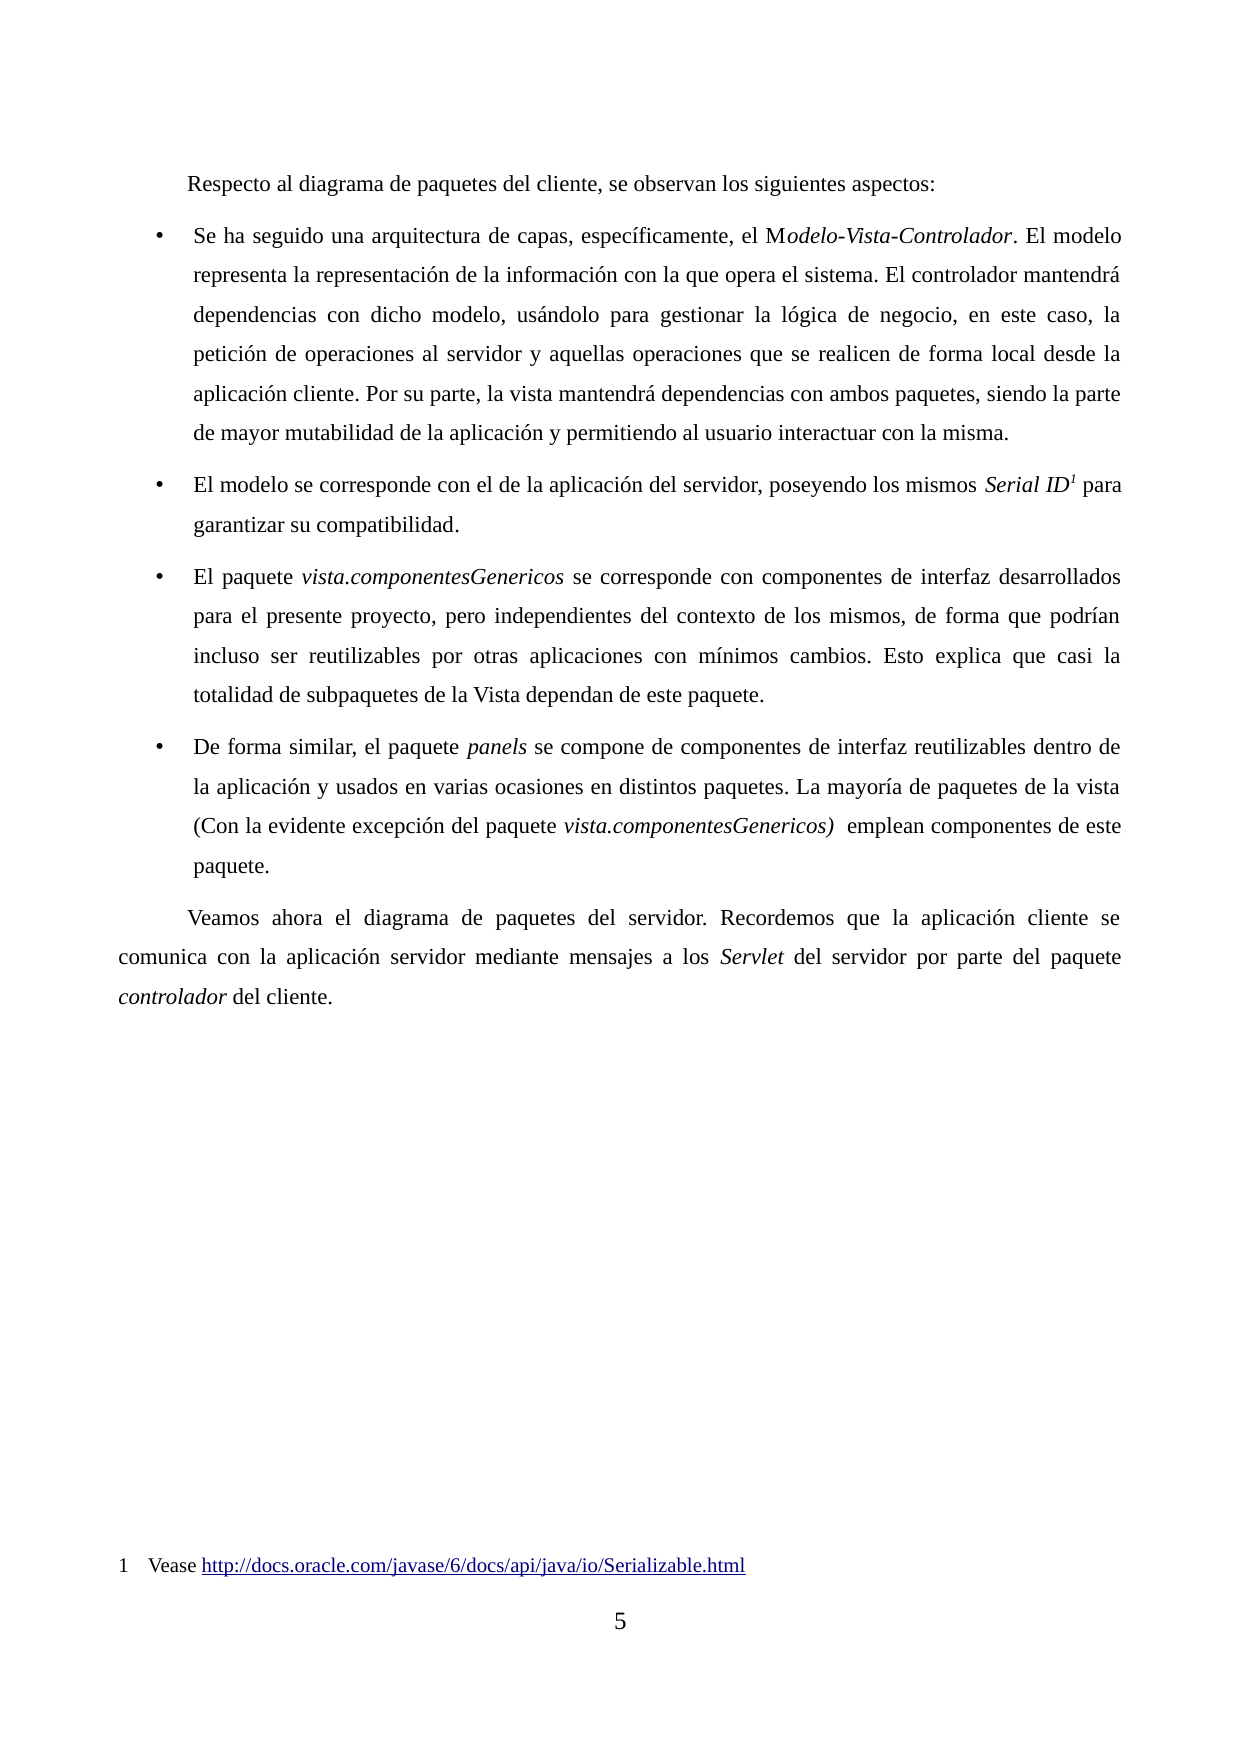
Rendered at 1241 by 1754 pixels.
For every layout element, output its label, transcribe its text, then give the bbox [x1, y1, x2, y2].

list El modelo se corresponde con el de la aplicación del servidor, poseyendo los mismos Serial ID para garantizar su compatibilidad. [156, 471, 1122, 537]
list Se ha seguido una arquitectura de capas, específicamente, el Modelo-Vista-Controlador. El modelo representa la representación de la información con la que opera el sistema. El controlador mantendrá dependencias con dicho modelo, usándolo para gestionar la lógica de negocio, en este caso, la petición de operaciones al servidor y aquellas operaciones que se realicen de forma local desde la aplicación cliente. Por su parte, la vista mantendrá dependencias con ambos paquetes, siendo la parte de mayor mutabilidad de la aplicación y permitiendo al usuario interactuar con la misma. [156, 222, 1122, 446]
text Veamos ahora el diagrama de paquetes del servidor. Recordemos que la aplicación cliente se comunica con la aplicación servidor mediante mensajes a los Servlet del servidor por parte del paquete controlador del cliente. [118, 904, 1122, 1009]
text Respecto al diagrama de paquetes del cliente, se observan los siguientes aspectos: [118, 170, 1122, 196]
list El paquete vista.componentesGenericos se corresponde con componentes de interfaz desarrollados para el presente proyecto, pero independientes del contexto de los mismos, de forma que podrían incluso ser reutilizables por otras aplicaciones con mínimos cambios. Esto explica que casi la totalidad de subpaquetes de la Vista dependan de este paquete. [156, 563, 1122, 708]
list De forma similar, el paquete panels se compone de componentes de interfaz reutilizables dentro de la aplicación y usados en varias ocasiones en distintos paquetes. La mayoría de paquetes de la vista (Con la evidente excepción del paquete vista.componentesGenericos) emplean componentes de este paquete. [156, 733, 1122, 878]
list Vease http://docs.oracle.com/javase/6/docs/api/java/io/Serializable.html [118, 1553, 1122, 1577]
